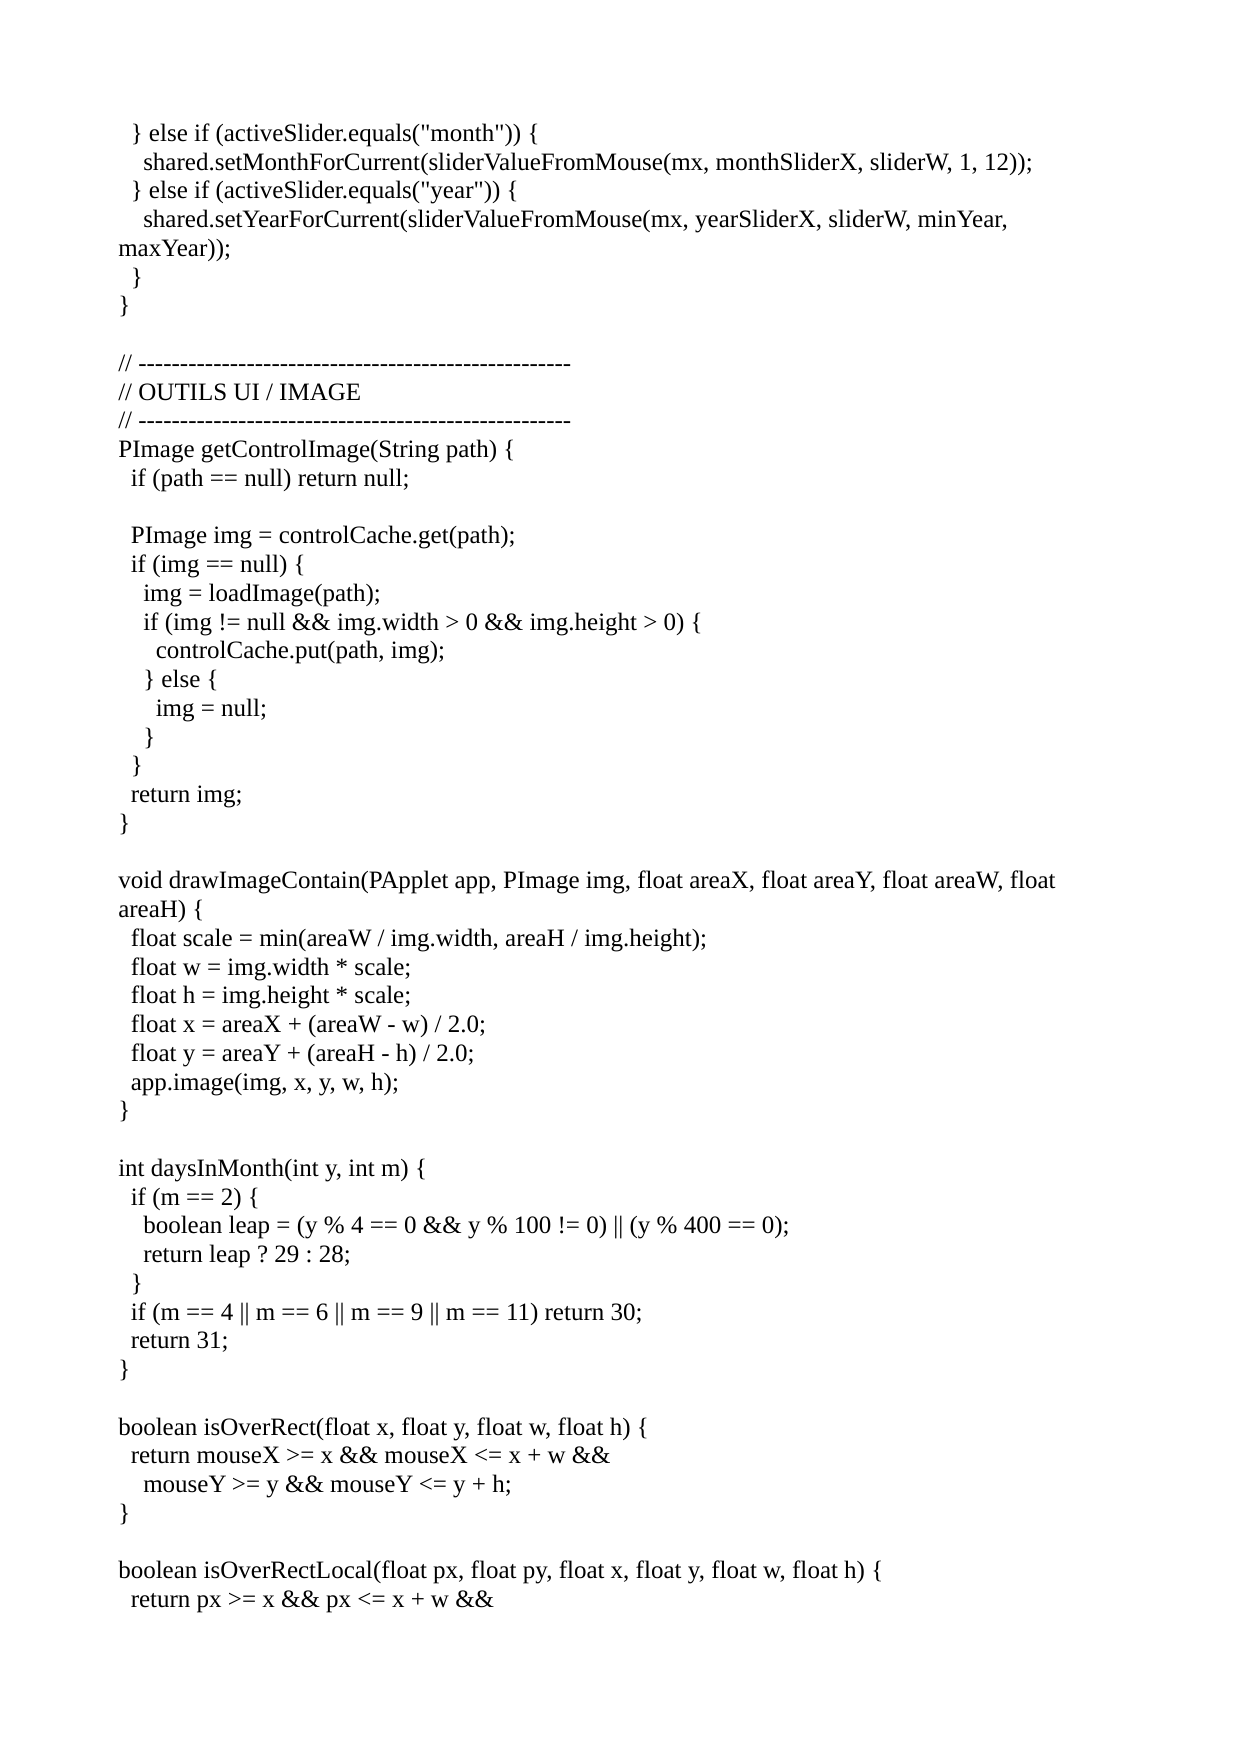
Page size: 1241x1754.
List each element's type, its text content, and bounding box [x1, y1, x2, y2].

text img = null; [118, 693, 1122, 722]
text int daysInMonth(int y, int m) { [118, 1153, 1122, 1182]
text void drawImageContain(PApplet app, PImage img, float areaX, float areaY, float areaW, float areaH) { [118, 866, 1122, 923]
text // ---------------------------------------------------- [118, 348, 1122, 377]
text PImage getControlImage(String path) { [118, 434, 1122, 463]
text app.image(img, x, y, w, h); [118, 1067, 1122, 1096]
text float y = areaY + (areaH - h) / 2.0; [118, 1038, 1122, 1067]
text return 31; [118, 1326, 1122, 1354]
text } else { [118, 664, 1122, 693]
text return px >= x && px <= x + w && [118, 1584, 1122, 1613]
text } [118, 1268, 1122, 1297]
text return leap ? 29 : 28; [118, 1239, 1122, 1268]
text boolean isOverRect(float x, float y, float w, float h) { [118, 1412, 1122, 1441]
text } [118, 1354, 1122, 1383]
text controlCache.put(path, img); [118, 636, 1122, 664]
text float x = areaX + (areaW - w) / 2.0; [118, 1009, 1122, 1038]
text if (path == null) return null; [118, 463, 1122, 492]
text } [118, 1498, 1122, 1527]
text if (m == 2) { [118, 1182, 1122, 1211]
text } [118, 1096, 1122, 1124]
text boolean isOverRectLocal(float px, float py, float x, float y, float w, float h) { [118, 1556, 1122, 1584]
text if (img == null) { [118, 549, 1122, 578]
text } [118, 291, 1122, 319]
text } [118, 808, 1122, 837]
text } else if (activeSlider.equals("year")) { [118, 176, 1122, 204]
text } [118, 722, 1122, 751]
text // ---------------------------------------------------- [118, 406, 1122, 434]
text return img; [118, 779, 1122, 808]
text } [118, 262, 1122, 291]
text shared.setMonthForCurrent(sliderValueFromMouse(mx, monthSliderX, sliderW, 1, 12)); [118, 147, 1122, 176]
text boolean leap = (y % 4 == 0 && y % 100 != 0) || (y % 400 == 0); [118, 1211, 1122, 1239]
text } [118, 751, 1122, 779]
text float w = img.width * scale; [118, 952, 1122, 981]
text // OUTILS UI / IMAGE [118, 377, 1122, 406]
text if (img != null && img.width > 0 && img.height > 0) { [118, 607, 1122, 636]
text PImage img = controlCache.get(path); [118, 521, 1122, 549]
text float scale = min(areaW / img.width, areaH / img.height); [118, 923, 1122, 952]
text shared.setYearForCurrent(sliderValueFromMouse(mx, yearSliderX, sliderW, minYear, maxYear)); [118, 204, 1122, 262]
text } else if (activeSlider.equals("month")) { [118, 118, 1122, 147]
text img = loadImage(path); [118, 578, 1122, 607]
text if (m == 4 || m == 6 || m == 9 || m == 11) return 30; [118, 1297, 1122, 1326]
text mouseY >= y && mouseY <= y + h; [118, 1469, 1122, 1498]
text return mouseX >= x && mouseX <= x + w && [118, 1441, 1122, 1469]
text float h = img.height * scale; [118, 981, 1122, 1009]
